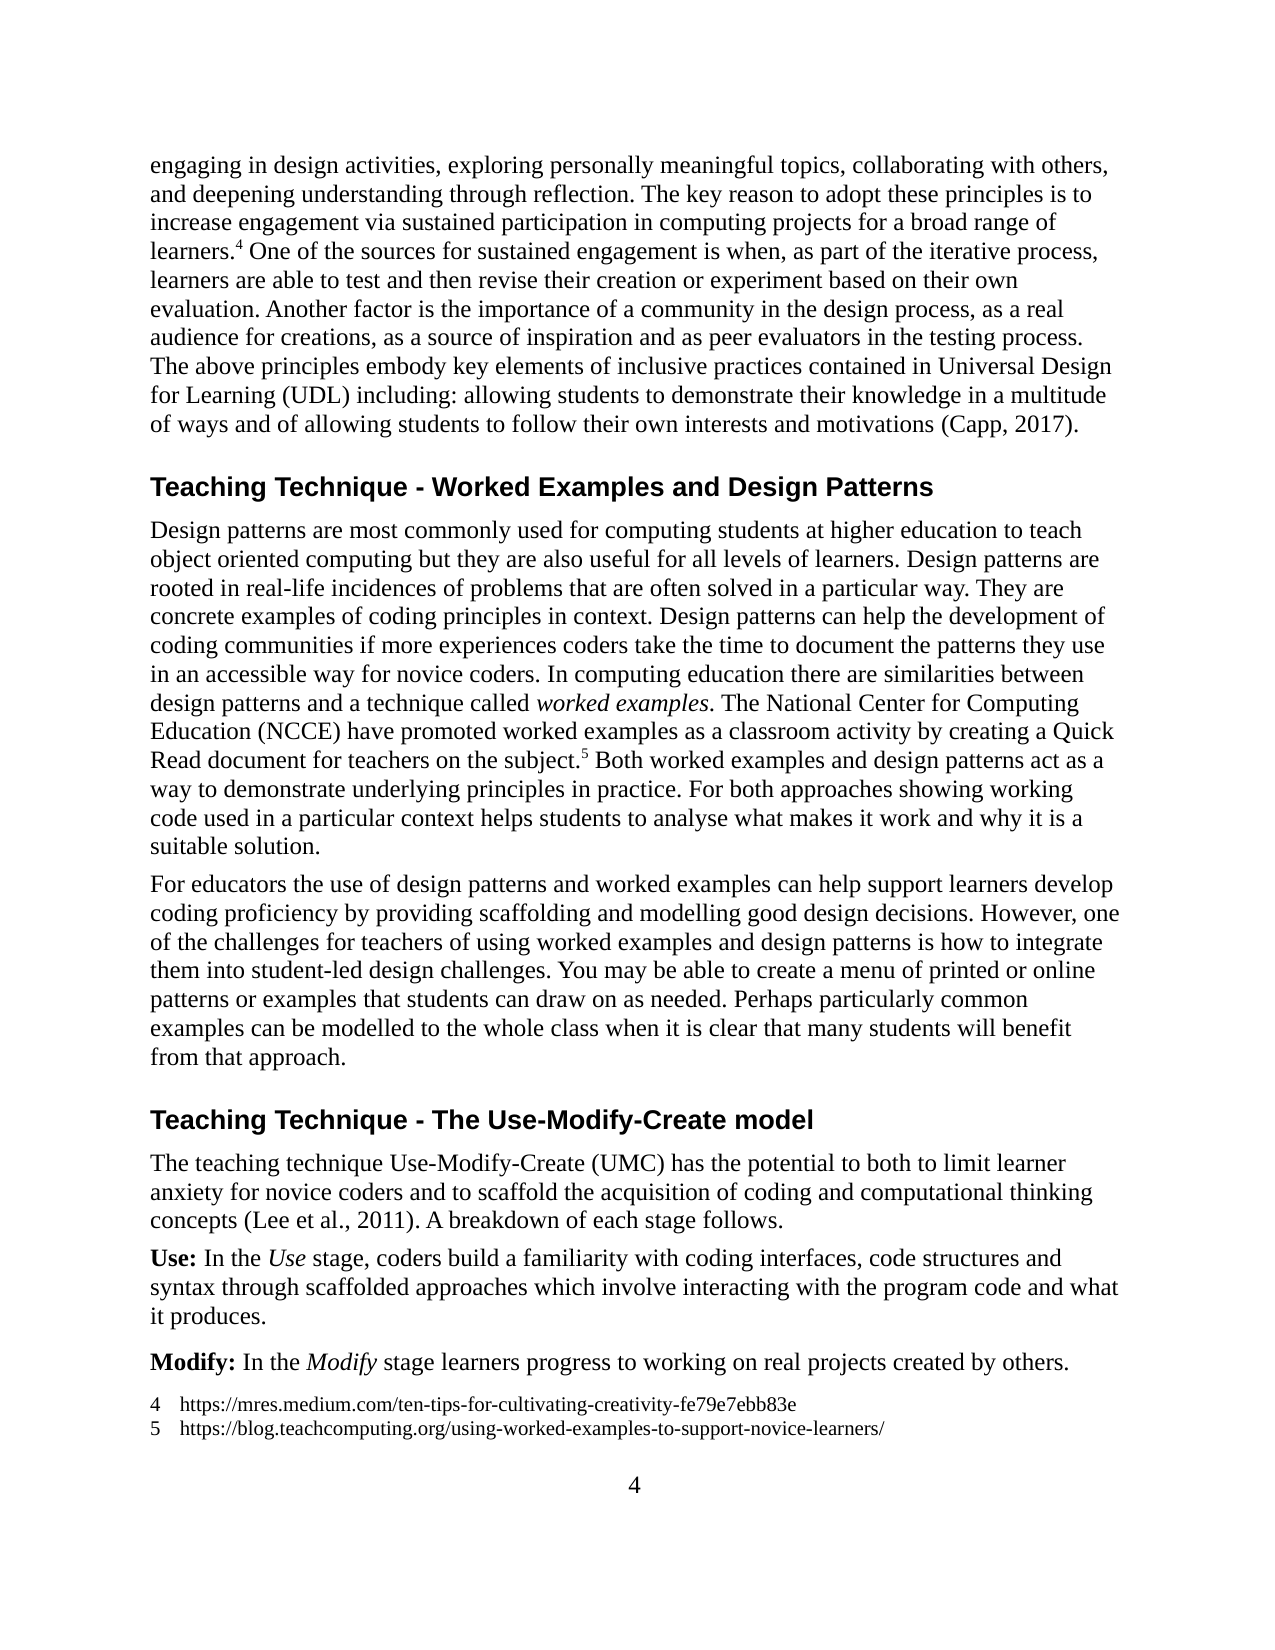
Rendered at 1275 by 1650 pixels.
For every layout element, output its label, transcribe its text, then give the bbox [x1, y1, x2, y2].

text engaging in design activities, exploring personally meaningful topics, collaborating with others, and deepening understanding through reflection. The key reason to adopt these principles is to increase engagement via sustained participation in computing projects for a broad range of learners. One of the sources for sustained engagement is when, as part of the iterative process, learners are able to test and then revise their creation or experiment based on their own evaluation. Another factor is the importance of a community in the design process, as a real audience for creations, as a source of inspiration and as peer evaluators in the testing process. The above principles embody key elements of inclusive practices contained in Universal Design for Learning (UDL) including: allowing students to demonstrate their knowledge in a multitude of ways and of allowing students to follow their own interests and motivations (Capp, 2017). [150, 150, 1125, 437]
subtitle Teaching Technique - The Use-Modify-Create model [150, 1104, 1125, 1136]
text https://mres.medium.com/ten-tips-for-cultivating-creativity-fe79e7ebb83e [150, 1392, 1125, 1416]
text https://blog.teachcomputing.org/using-worked-examples-to-support-novice-learners/ [150, 1416, 1125, 1440]
subtitle Teaching Technique - Worked Examples and Design Patterns [150, 471, 1125, 503]
text Design patterns are most commonly used for computing students at higher education to teach object oriented computing but they are also useful for all levels of learners. Design patterns are rooted in real-life incidences of problems that are often solved in a particular way. They are concrete examples of coding principles in context. Design patterns can help the development of coding communities if more experiences coders take the time to document the patterns they use in an accessible way for novice coders. In computing education there are similarities between design patterns and a technique called worked examples. The National Center for Computing Education (NCCE) have promoted worked examples as a classroom activity by creating a Quick Read document for teachers on the subject. Both worked examples and design patterns act as a way to demonstrate underlying principles in practice. For both approaches showing working code used in a particular context helps students to analyse what makes it work and why it is a suitable solution. [150, 515, 1125, 860]
text For educators the use of design patterns and worked examples can help support learners develop coding proficiency by providing scaffolding and modelling good design decisions. However, one of the challenges for teachers of using worked examples and design patterns is how to integrate them into student-led design challenges. You may be able to create a menu of printed or online patterns or examples that students can draw on as needed. Perhaps particularly common examples can be modelled to the whole class when it is clear that many students will benefit from that approach. [150, 869, 1125, 1070]
text The teaching technique Use-Modify-Create (UMC) has the potential to both to limit learner anxiety for novice coders and to scaffold the acquisition of coding and computational thinking concepts (Lee et al., 2011). A breakdown of each stage follows. [150, 1148, 1125, 1234]
text Modify: In the Modify stage learners progress to working on real projects created by others. [150, 1347, 1125, 1376]
text Use: In the Use stage, coders build a familiarity with coding interfaces, code structures and syntax through scaffolded approaches which involve interacting with the program code and what it produces. [150, 1243, 1125, 1329]
